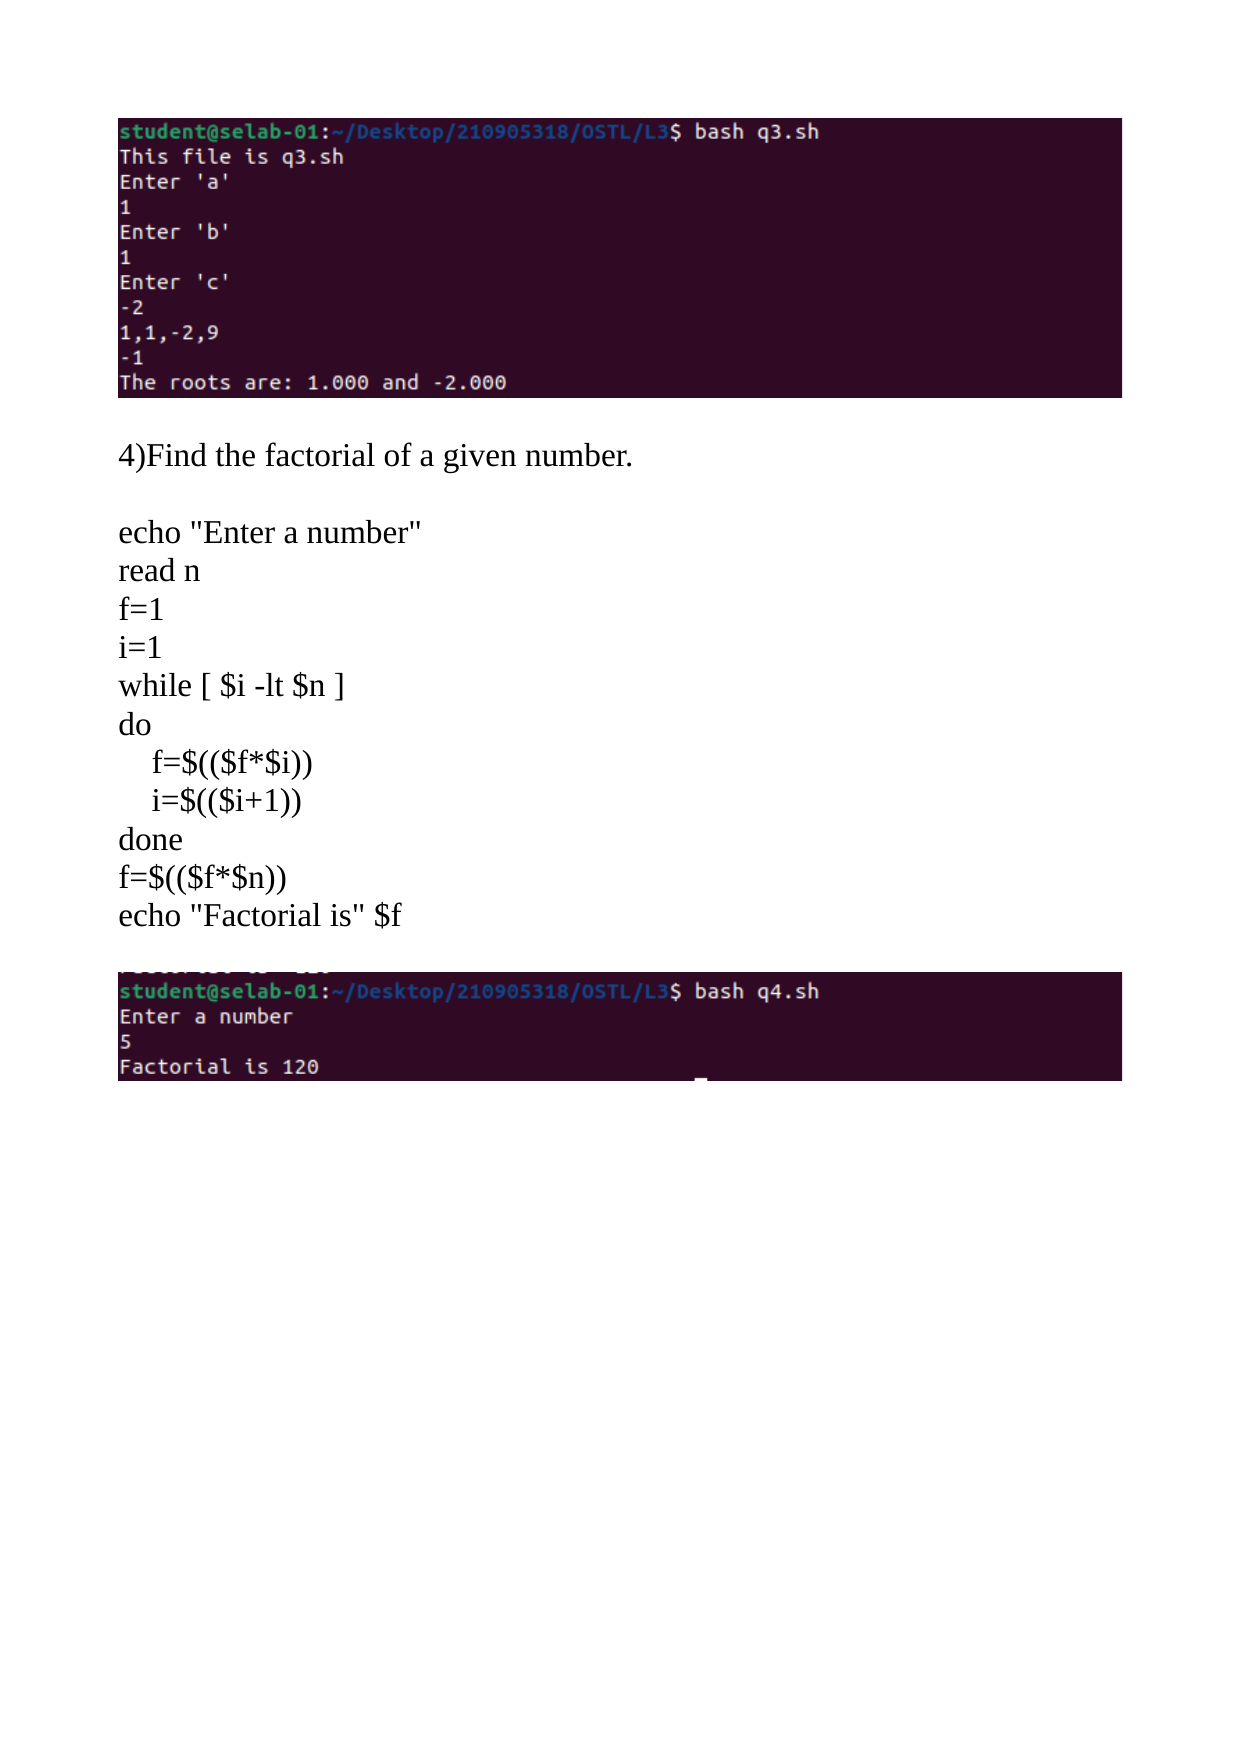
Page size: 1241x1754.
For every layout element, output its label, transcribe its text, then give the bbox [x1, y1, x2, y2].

text f=1 [118, 589, 1122, 627]
text i=1 [118, 627, 1122, 666]
text while [ $i -lt $n ] [118, 666, 1122, 704]
text done [118, 819, 1122, 857]
picture [118, 972, 1123, 1081]
text f=$(($f*$n)) [118, 857, 1122, 896]
text do [118, 704, 1122, 742]
text i=$(($i+1)) [118, 781, 1122, 819]
text echo "Enter a number" [118, 512, 1122, 551]
text 4)Find the factorial of a given number. [118, 398, 1122, 474]
text echo "Factorial is" $f [118, 896, 1122, 934]
text read n [118, 551, 1122, 589]
text f=$(($f*$i)) [118, 742, 1122, 781]
picture [118, 118, 1123, 398]
